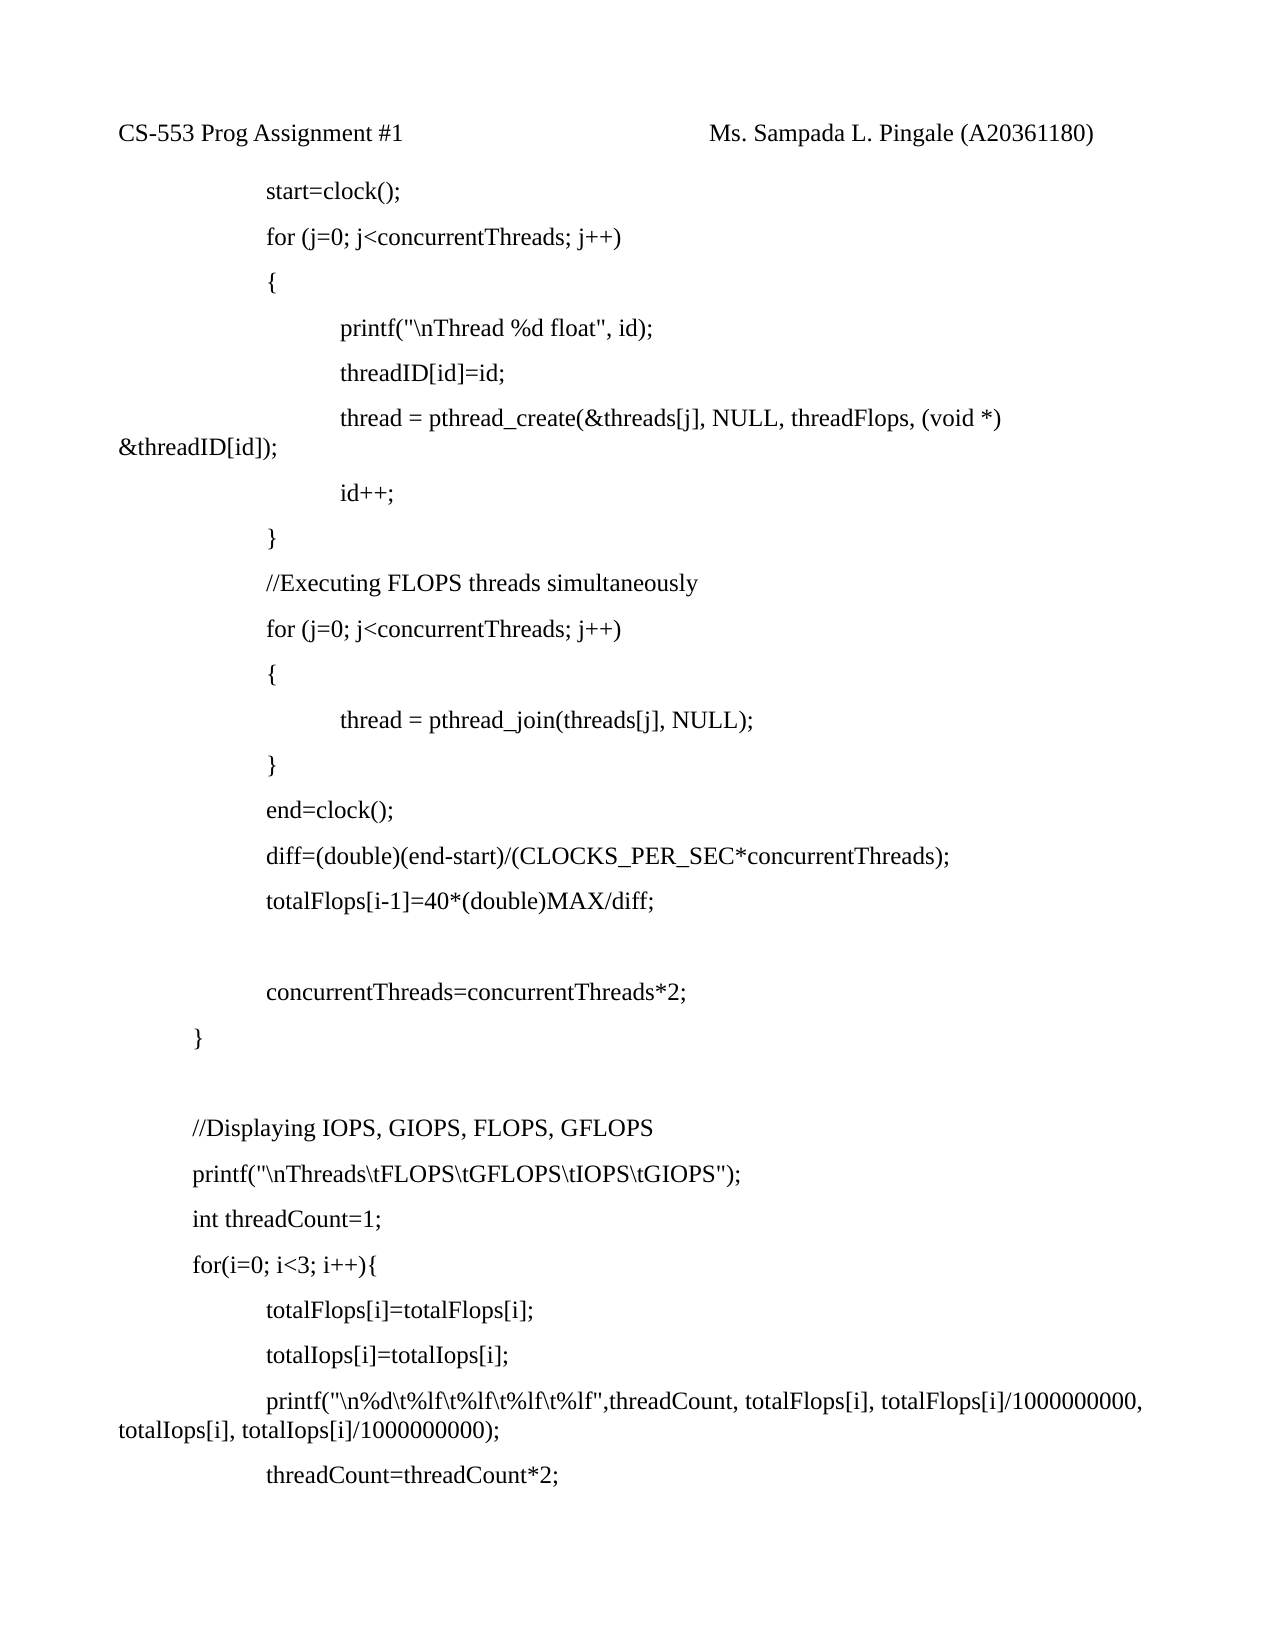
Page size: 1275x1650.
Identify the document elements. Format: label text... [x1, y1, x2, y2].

text //Executing FLOPS threads simultaneously [118, 568, 1157, 597]
text end=clock(); [118, 796, 1157, 824]
text threadCount=threadCount*2; [118, 1460, 1157, 1489]
text } [118, 523, 1157, 552]
text concurrentThreads=concurrentThreads*2; [118, 977, 1157, 1006]
text //Displaying IOPS, GIOPS, FLOPS, GFLOPS [118, 1113, 1157, 1142]
text totalFlops[i]=totalFlops[i]; [118, 1295, 1157, 1324]
text for(i=0; i<3; i++){ [118, 1250, 1157, 1278]
text id++; [118, 478, 1157, 506]
text printf("\n%d\t%lf\t%lf\t%lf\t%lf",threadCount, totalFlops[i], totalFlops[i]/1000000000, totalIops[i], totalIops[i]/1000000000); [118, 1386, 1157, 1443]
text thread = pthread_join(threads[j], NULL); [118, 705, 1157, 733]
text } [118, 750, 1157, 779]
text printf("\nThreads\tFLOPS\tGFLOPS\tIOPS\tGIOPS"); [118, 1159, 1157, 1188]
text totalIops[i]=totalIops[i]; [118, 1341, 1157, 1369]
text for (j=0; j<concurrentThreads; j++) [118, 222, 1157, 251]
text { [118, 659, 1157, 688]
text threadID[id]=id; [118, 358, 1157, 387]
text totalFlops[i-1]=40*(double)MAX/diff; [118, 886, 1157, 915]
text start=clock(); [118, 176, 1157, 205]
text thread = pthread_create(&threads[j], NULL, threadFlops, (void *) &threadID[id]); [118, 403, 1157, 461]
text for (j=0; j<concurrentThreads; j++) [118, 614, 1157, 643]
text diff=(double)(end-start)/(CLOCKS_PER_SEC*concurrentThreads); [118, 841, 1157, 870]
text { [118, 267, 1157, 296]
text printf("\nThread %d float", id); [118, 313, 1157, 341]
text } [118, 1023, 1157, 1051]
text int threadCount=1; [118, 1204, 1157, 1233]
